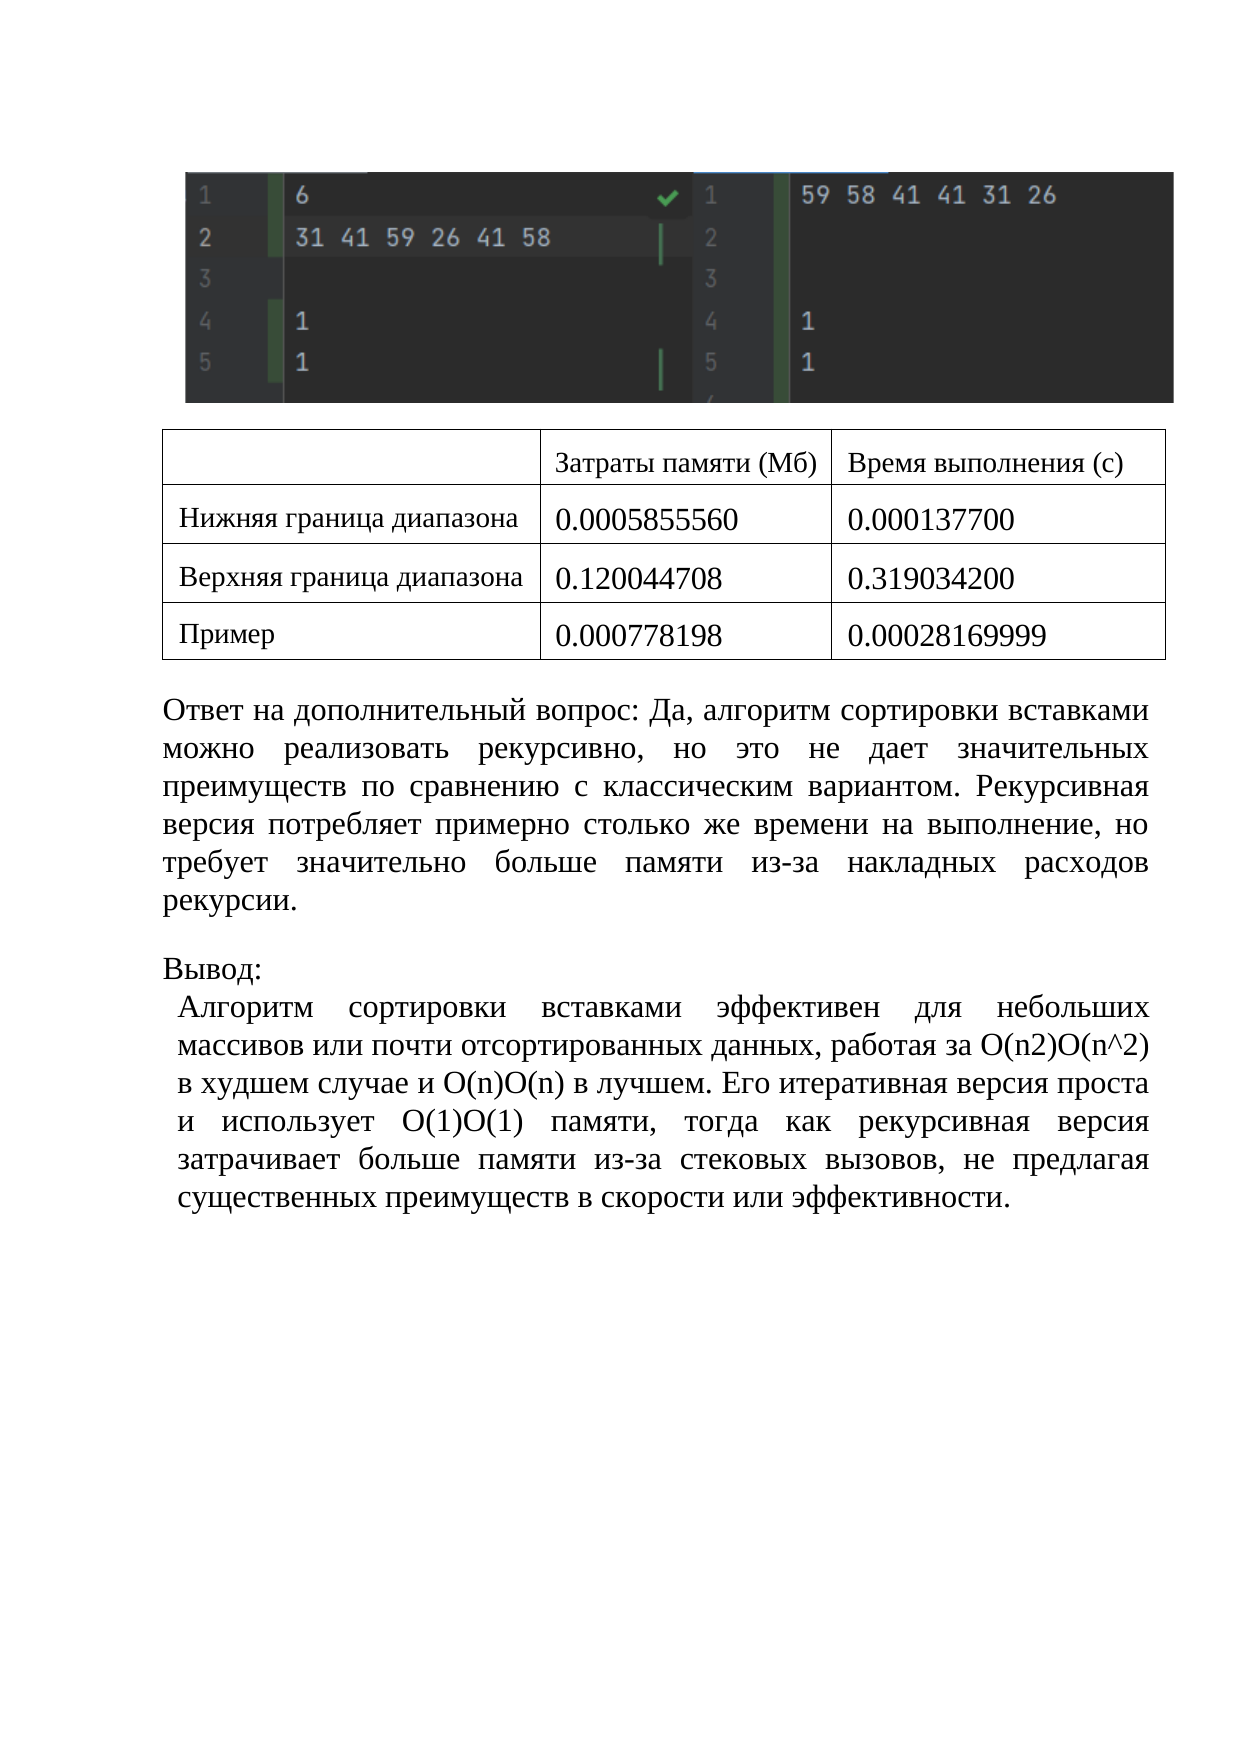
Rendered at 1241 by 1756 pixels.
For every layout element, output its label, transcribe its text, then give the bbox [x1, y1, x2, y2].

table_cell 0.120044708 [541, 544, 831, 602]
table_cell 0.000778198 [541, 603, 831, 659]
picture [185, 172, 1174, 403]
table_header Затраты памяти (Мб) [541, 430, 831, 484]
table_header [163, 430, 540, 484]
table_header Время выполнения (с) [832, 430, 1165, 484]
text Ответ на дополнительный вопрос: Да, алгоритм сортировки вставками можно реализовать рекурсивно, но это не дает значительных преимуществ по сравнению с классическим вариантом. Рекурсивная версия потребляет примерно столько же времени на выполнение, но требует значительно больше памяти из-за накладных расходов рекурсии. [162, 690, 1150, 917]
table_cell Верхняя граница диапазона [163, 544, 540, 602]
table_cell 0.0005855560 [541, 485, 831, 543]
table_cell 0.319034200 [832, 544, 1165, 602]
text Алгоритм сортировки вставками эффективен для небольших массивов или почти отсортированных данных, работая за O(n2)O(n^2) в худшем случае и O(n)O(n) в лучшем. Его итеративная версия проста и использует O(1)O(1) памяти, тогда как рекурсивная версия затрачивает больше памяти из-за стековых вызовов, не предлагая существенных преимуществ в скорости или эффективности. [177, 987, 1151, 1215]
table_cell Пример [163, 603, 540, 659]
table_cell Нижняя граница диапазона [163, 485, 540, 543]
table_cell 0.000137700 [832, 485, 1165, 543]
text Вывод: [162, 949, 1150, 986]
table_cell 0.00028169999 [832, 603, 1165, 659]
